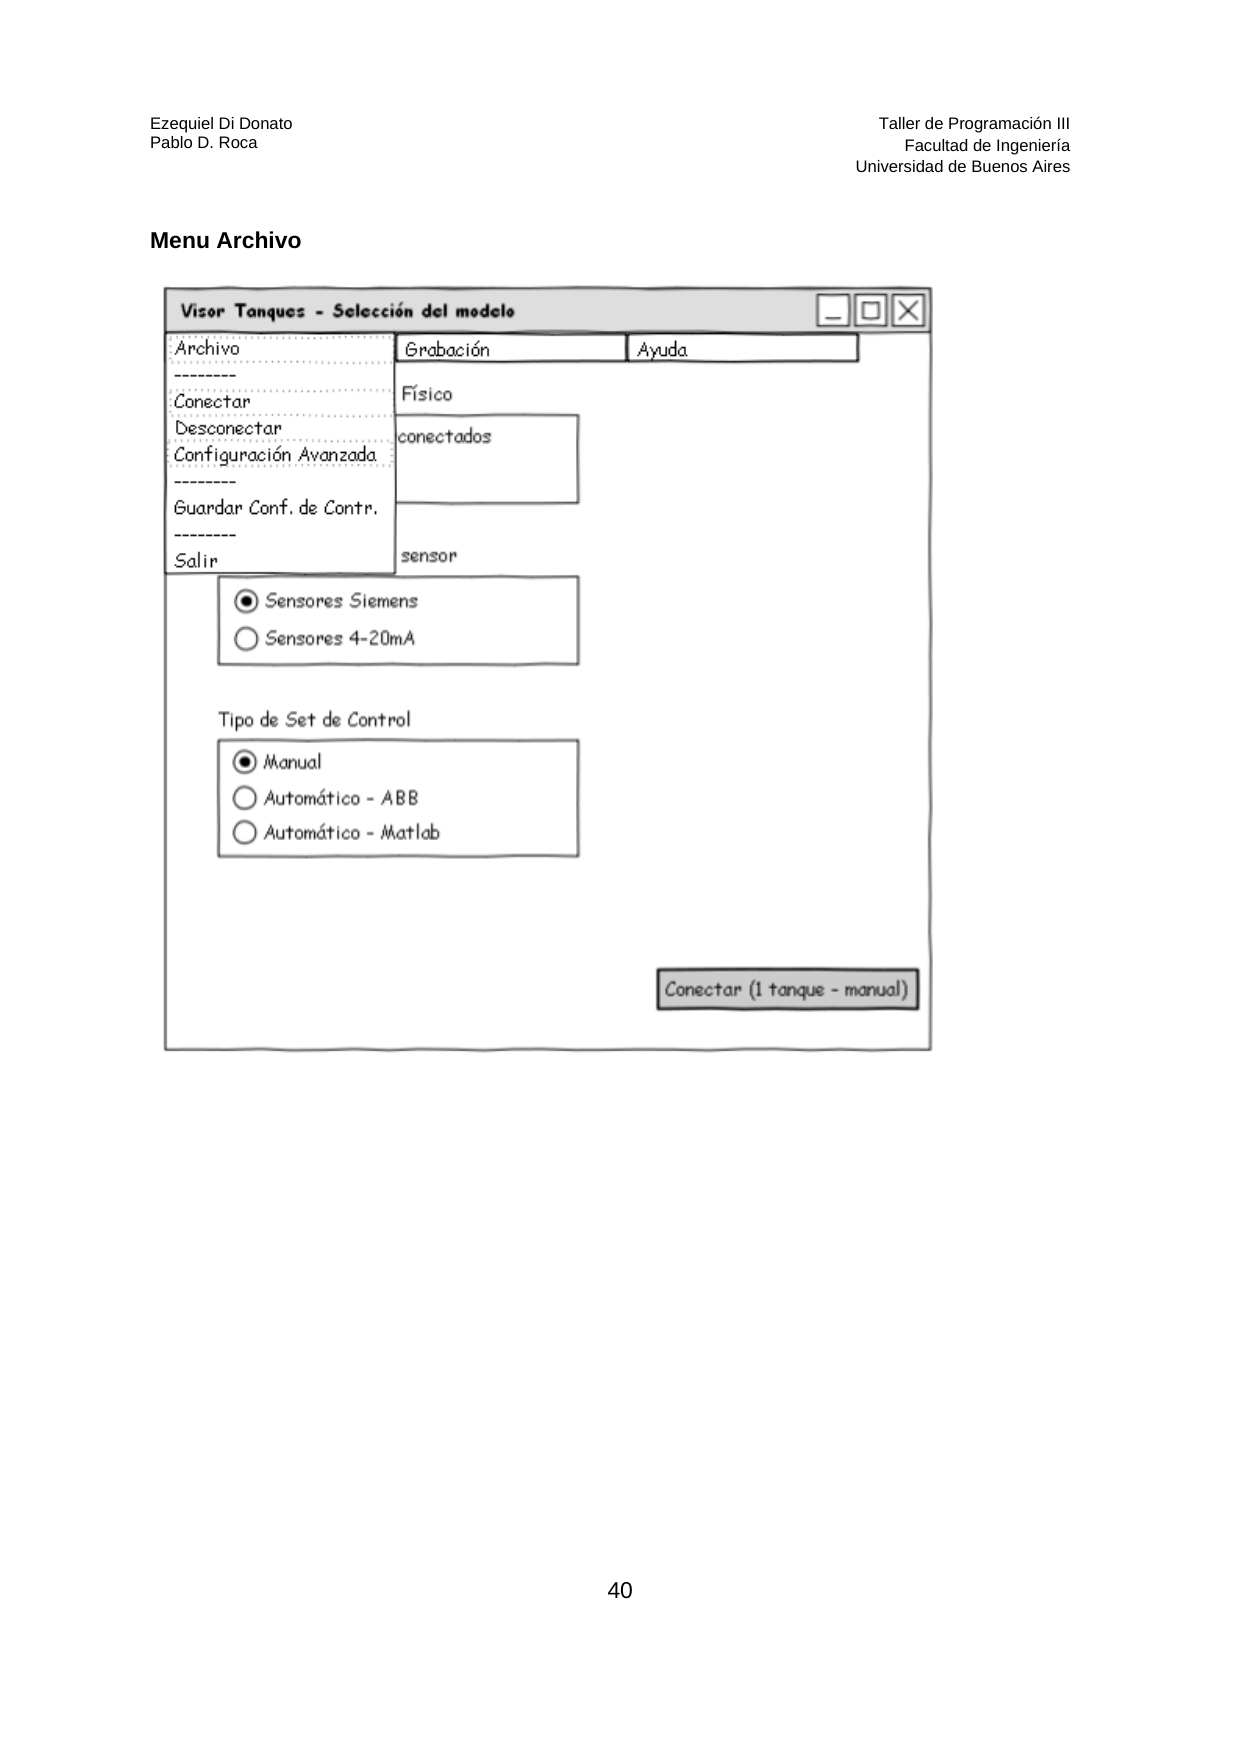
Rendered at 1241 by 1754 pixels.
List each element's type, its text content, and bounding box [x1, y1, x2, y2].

text Menu Archivo [150, 228, 1090, 254]
picture [150, 272, 947, 1070]
